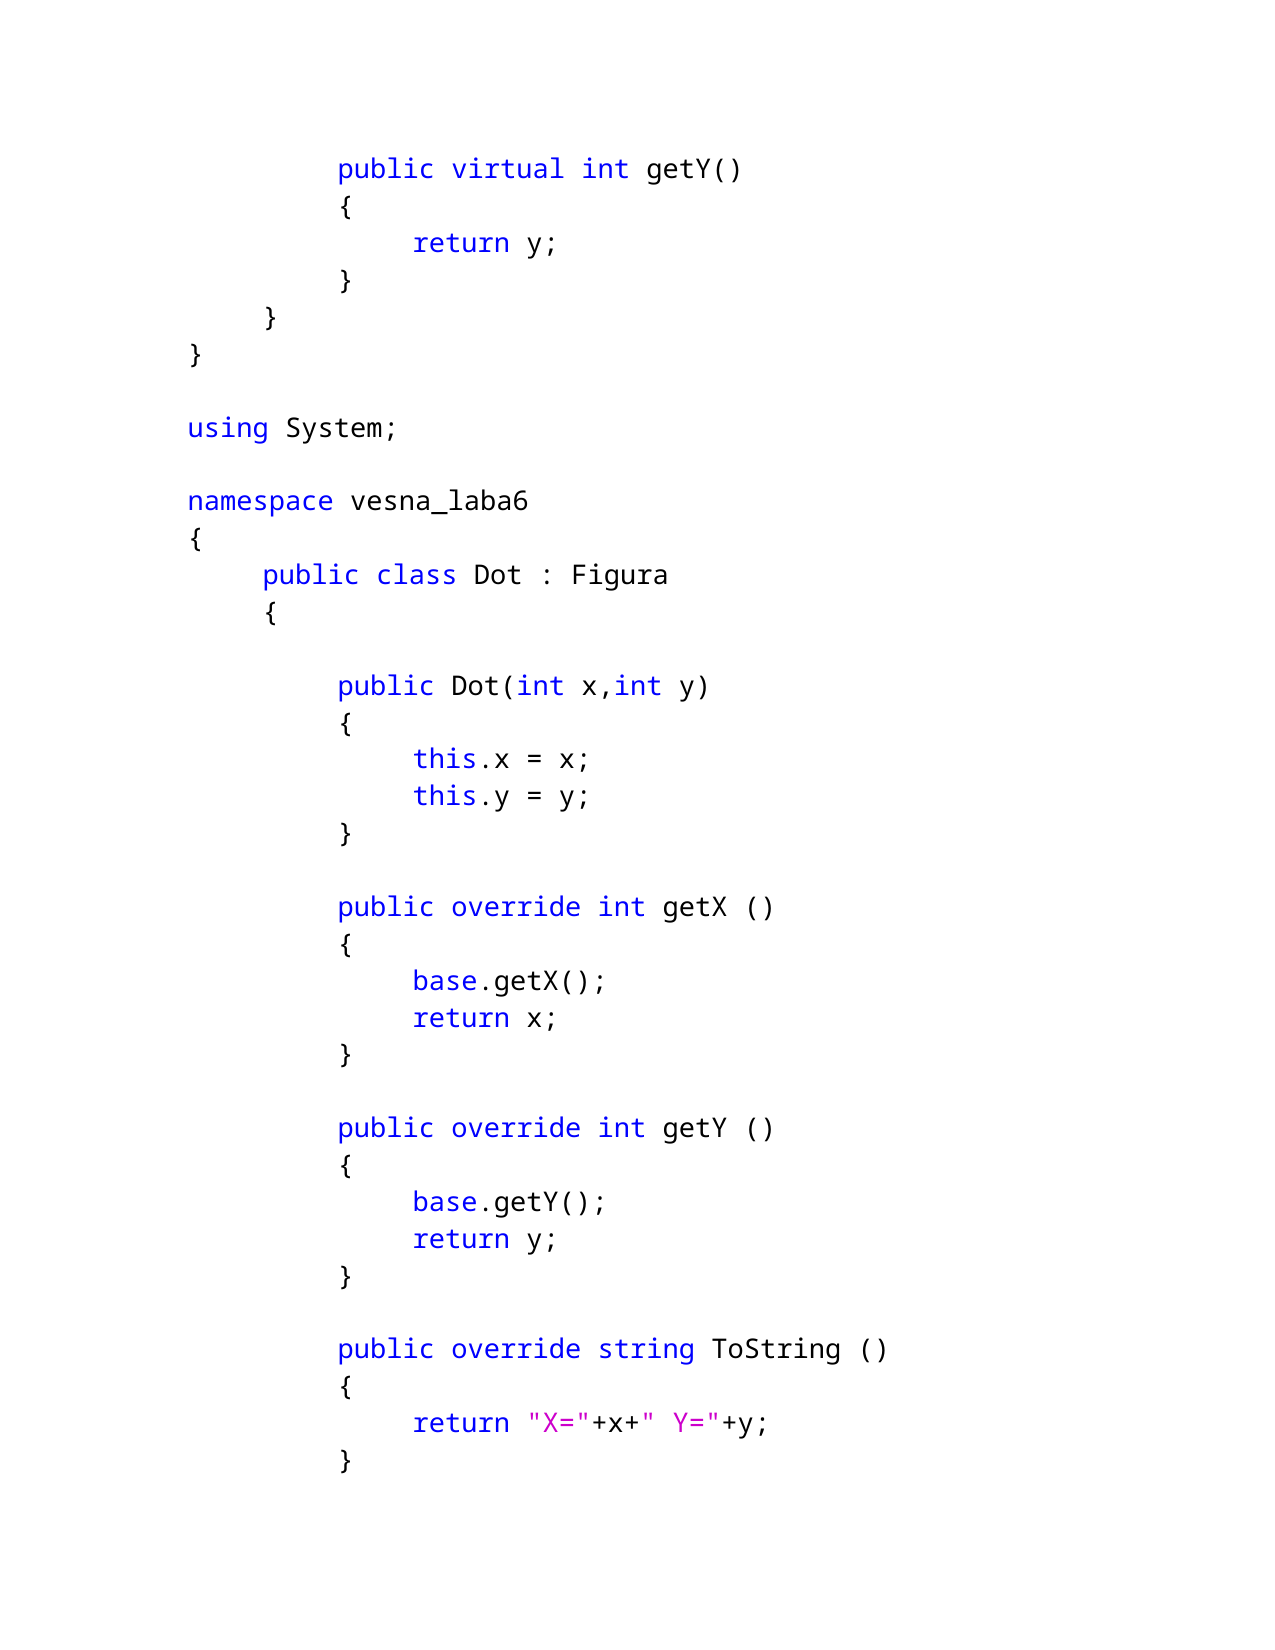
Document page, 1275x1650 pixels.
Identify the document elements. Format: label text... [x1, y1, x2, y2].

text return "X="+x+" Y="+y; [187, 1404, 1087, 1441]
text using System; [187, 408, 1087, 445]
text { [187, 1367, 1087, 1404]
text } [187, 297, 1087, 334]
text { [187, 703, 1087, 740]
text return x; [187, 998, 1087, 1035]
text public Dot(int x,int y) [187, 666, 1087, 703]
text namespace vesna_laba6 [187, 482, 1087, 519]
text } [187, 1441, 1087, 1477]
text { [187, 187, 1087, 224]
text public override string ToString () [187, 1330, 1087, 1367]
text } [187, 1256, 1087, 1293]
text base.getX(); [187, 961, 1087, 998]
text } [187, 334, 1087, 371]
text { [187, 519, 1087, 556]
text this.y = y; [187, 777, 1087, 814]
text { [187, 1146, 1087, 1182]
text this.x = x; [187, 740, 1087, 777]
text } [187, 814, 1087, 851]
text { [187, 924, 1087, 961]
text public virtual int getY() [187, 150, 1087, 187]
text { [187, 592, 1087, 629]
text return y; [187, 224, 1087, 261]
text public override int getX () [187, 887, 1087, 924]
text return y; [187, 1219, 1087, 1256]
text base.getY(); [187, 1182, 1087, 1219]
text public class Dot : Figura [187, 556, 1087, 592]
text } [187, 1035, 1087, 1072]
text } [187, 261, 1087, 297]
text public override int getY () [187, 1109, 1087, 1146]
